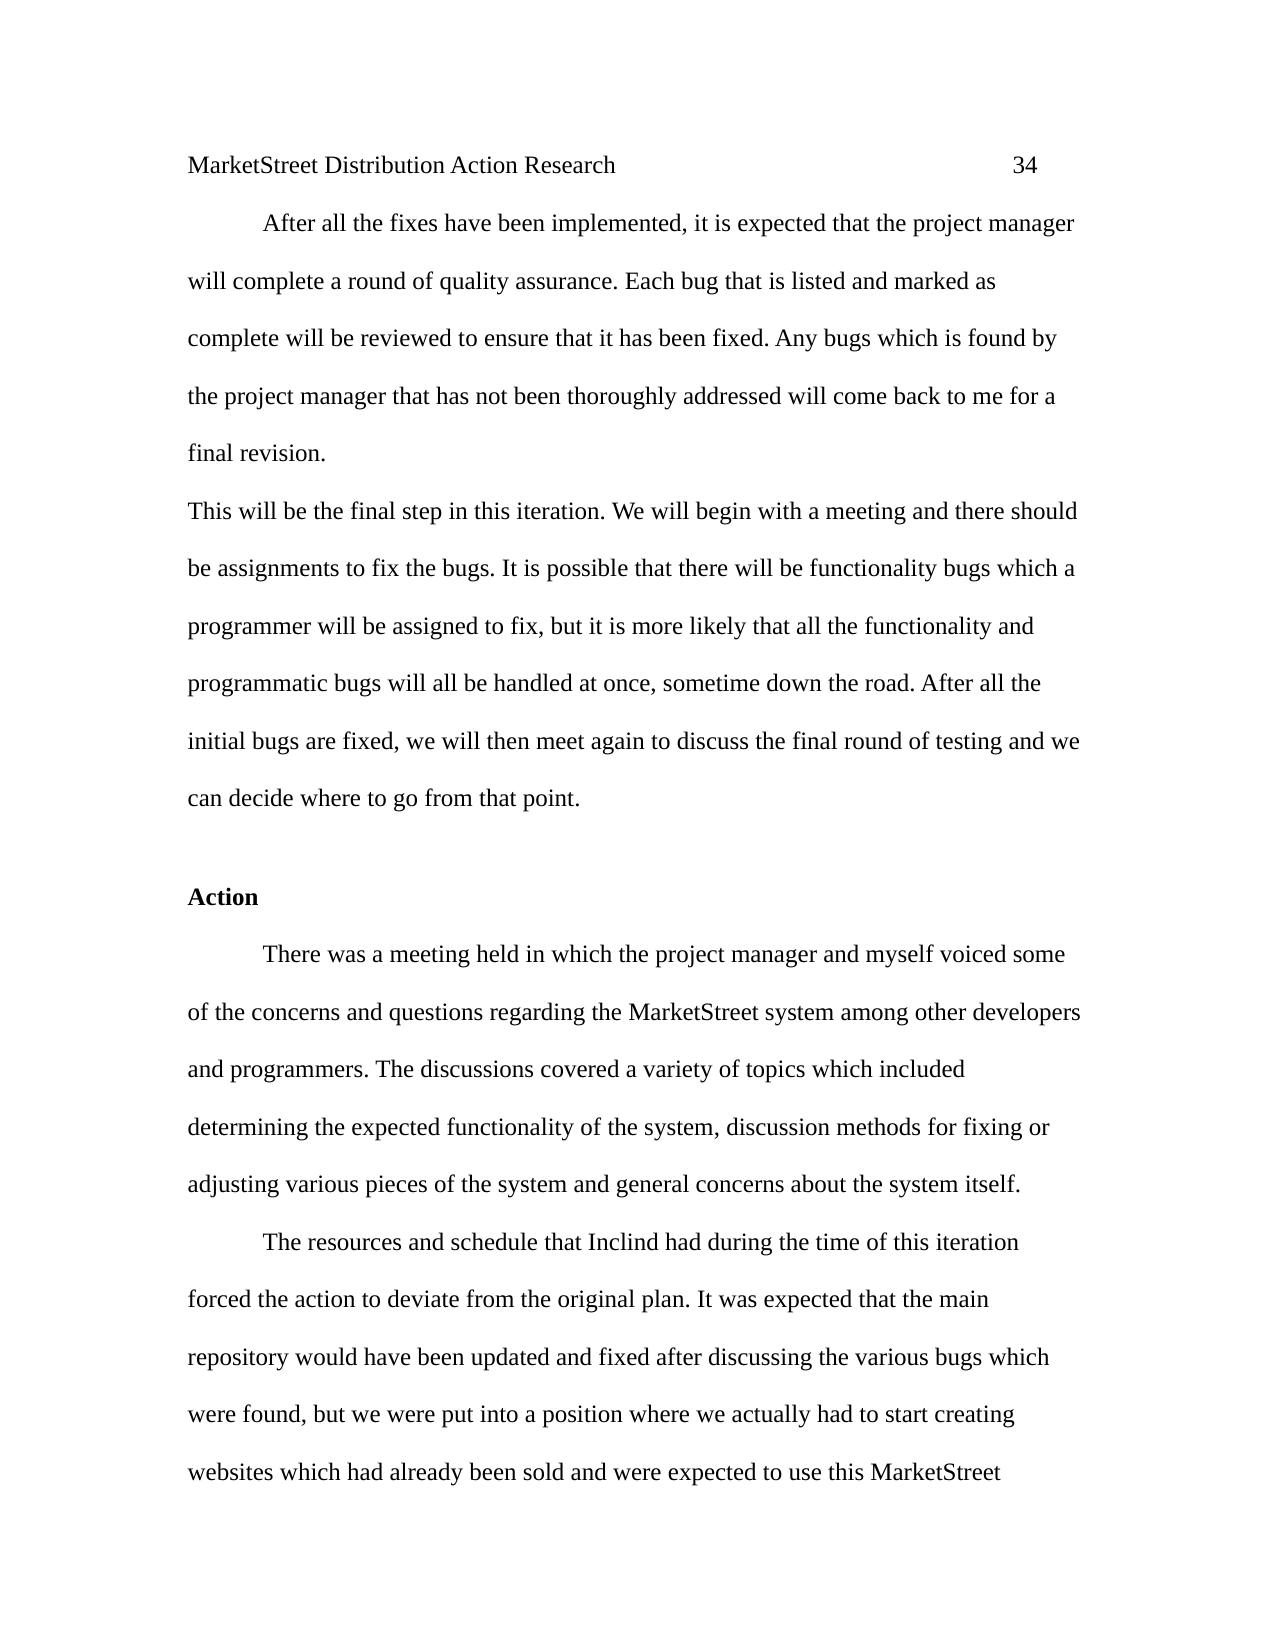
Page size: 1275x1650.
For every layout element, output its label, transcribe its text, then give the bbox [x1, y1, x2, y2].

text The resources and schedule that Inclind had during the time of this iteration forced the action to deviate from the original plan. It was expected that the main repository would have been updated and fixed after discussing the various bugs which were found, but we were put into a position where we actually had to start creating websites which had already been sold and were expected to use this MarketStreet [187, 1227, 1087, 1486]
text There was a meeting held in which the project manager and myself voiced some of the concerns and questions regarding the MarketStreet system among other developers and programmers. The discussions covered a variety of topics which included determining the expected functionality of the system, discussion methods for fixing or adjusting various pieces of the system and general concerns about the system itself. [187, 939, 1087, 1198]
text Action [187, 882, 1087, 911]
text After all the fixes have been implemented, it is expected that the project manager will complete a round of quality assurance. Each bug that is listed and marked as complete will be reviewed to ensure that it has been fixed. Any bugs which is found by the project manager that has not been thoroughly addressed will come back to me for a final revision. [187, 208, 1087, 467]
text This will be the final step in this iteration. We will begin with a meeting and there should be assignments to fix the bugs. It is possible that there will be functionality bugs which a programmer will be assigned to fix, but it is more likely that all the functionality and programmatic bugs will all be handled at once, sometime down the road. After all the initial bugs are fixed, we will then meet again to discuss the final round of testing and we can decide where to go from that point. [187, 496, 1087, 812]
